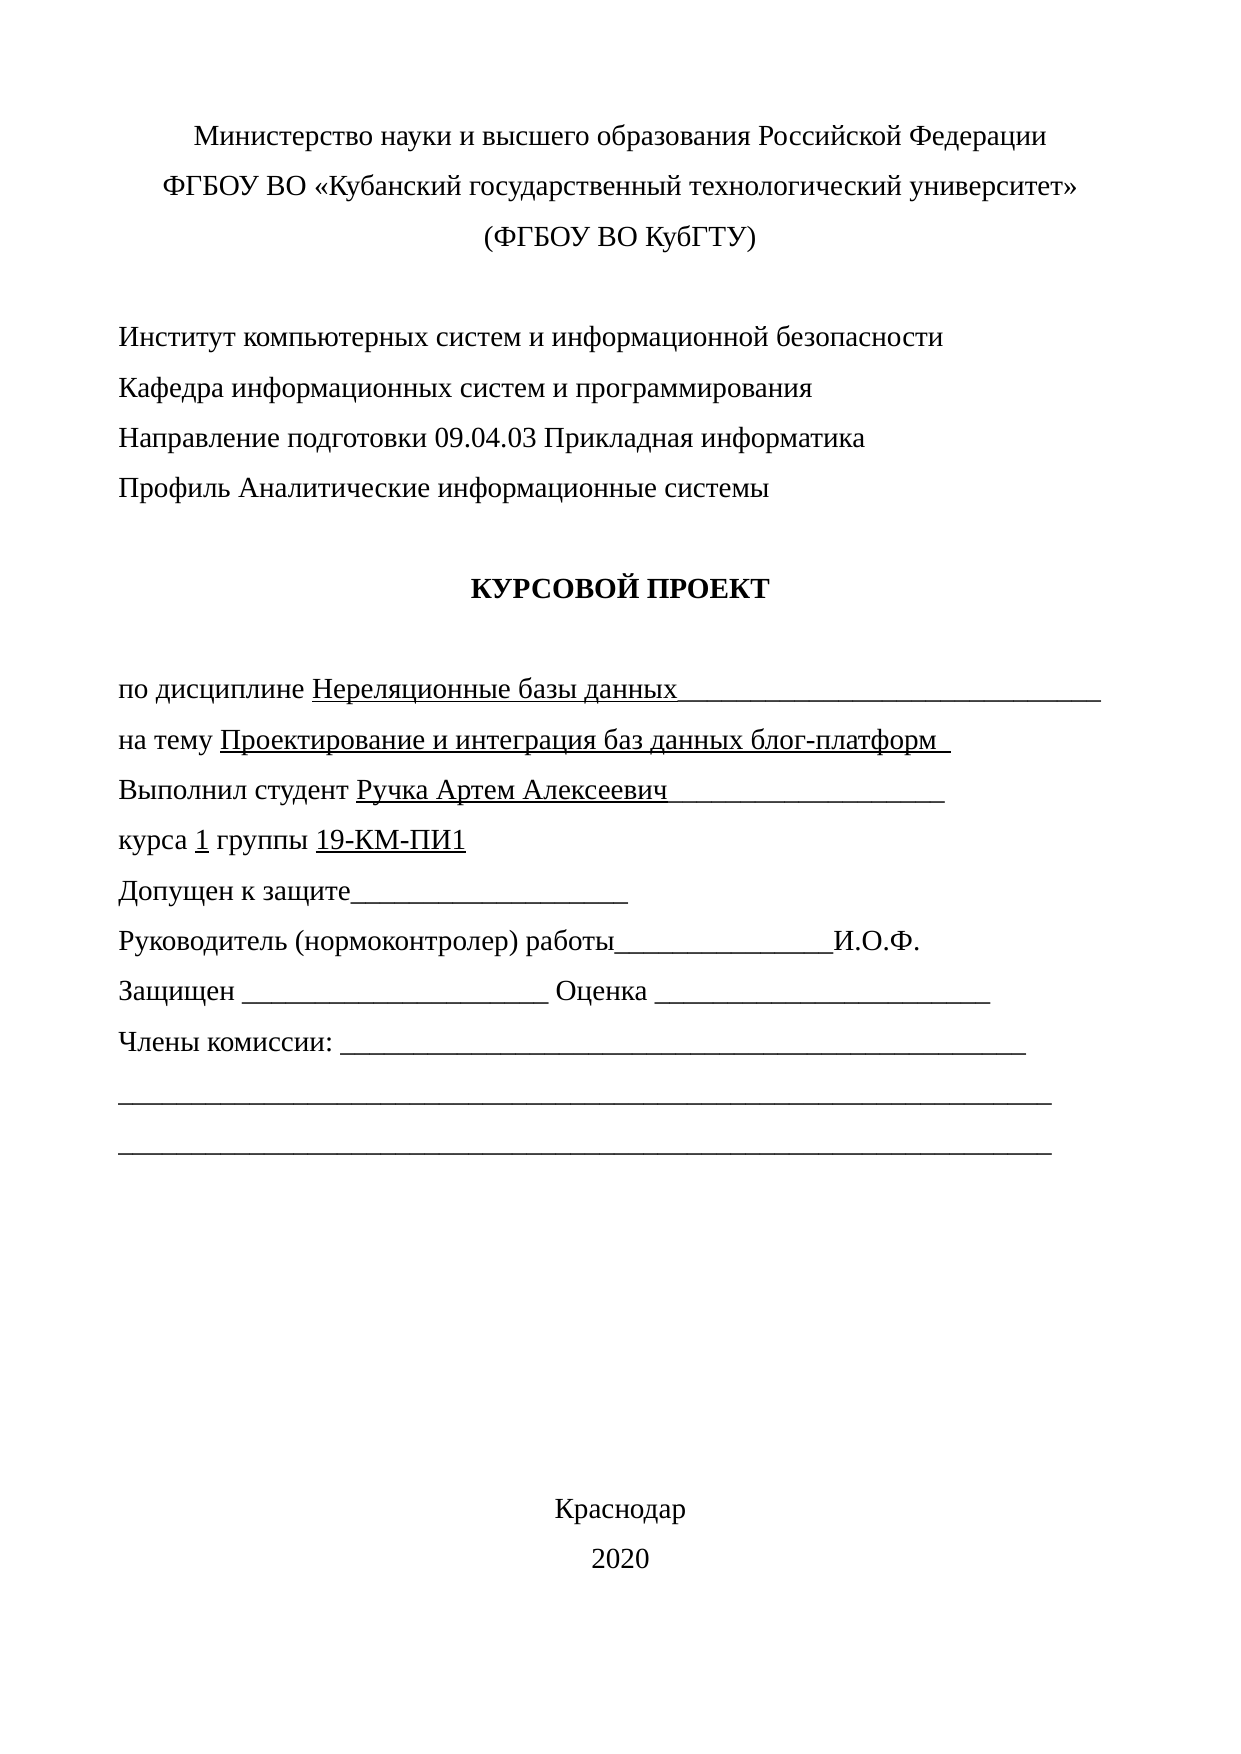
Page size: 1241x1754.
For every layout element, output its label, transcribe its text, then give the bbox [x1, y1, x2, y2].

text на тему Проектирование и интеграция баз данных блог-платформ [118, 722, 1122, 755]
text курса 1 группы 19-КМ-ПИ1 [118, 822, 1122, 856]
text Выполнил студент Ручка Артем Алексеевич___________________ [118, 772, 1122, 806]
text Члены комиссии: _______________________________________________ [118, 1024, 1122, 1057]
text ФГБОУ ВО «Кубанский государственный технологический университет» [118, 168, 1122, 202]
text ________________________________________________________________ [118, 1074, 1122, 1108]
text Краснодар [118, 1491, 1122, 1524]
text Допущен к защите___________________ [118, 873, 1122, 906]
text Институт компьютерных систем и информационной безопасности [118, 319, 1122, 353]
text Направление подготовки 09.04.03 Прикладная информатика [118, 420, 1122, 453]
text ________________________________________________________________ [118, 1124, 1122, 1158]
text (ФГБОУ ВО КубГТУ) [118, 219, 1122, 252]
text Защищен _____________________ Оценка _______________________ [118, 973, 1122, 1007]
text 2020 [118, 1541, 1122, 1575]
text Профиль Аналитические информационные системы [118, 470, 1122, 504]
text КУРСОВОЙ ПРОЕКТ [118, 571, 1122, 604]
text Руководитель (нормоконтролер) работы_______________И.О.Ф. [118, 923, 1122, 957]
text Министерство науки и высшего образования Российской Федерации [118, 118, 1122, 152]
text Кафедра информационных систем и программирования [118, 370, 1122, 403]
text по дисциплине Нереляционные базы данных_____________________________ [118, 672, 1122, 705]
